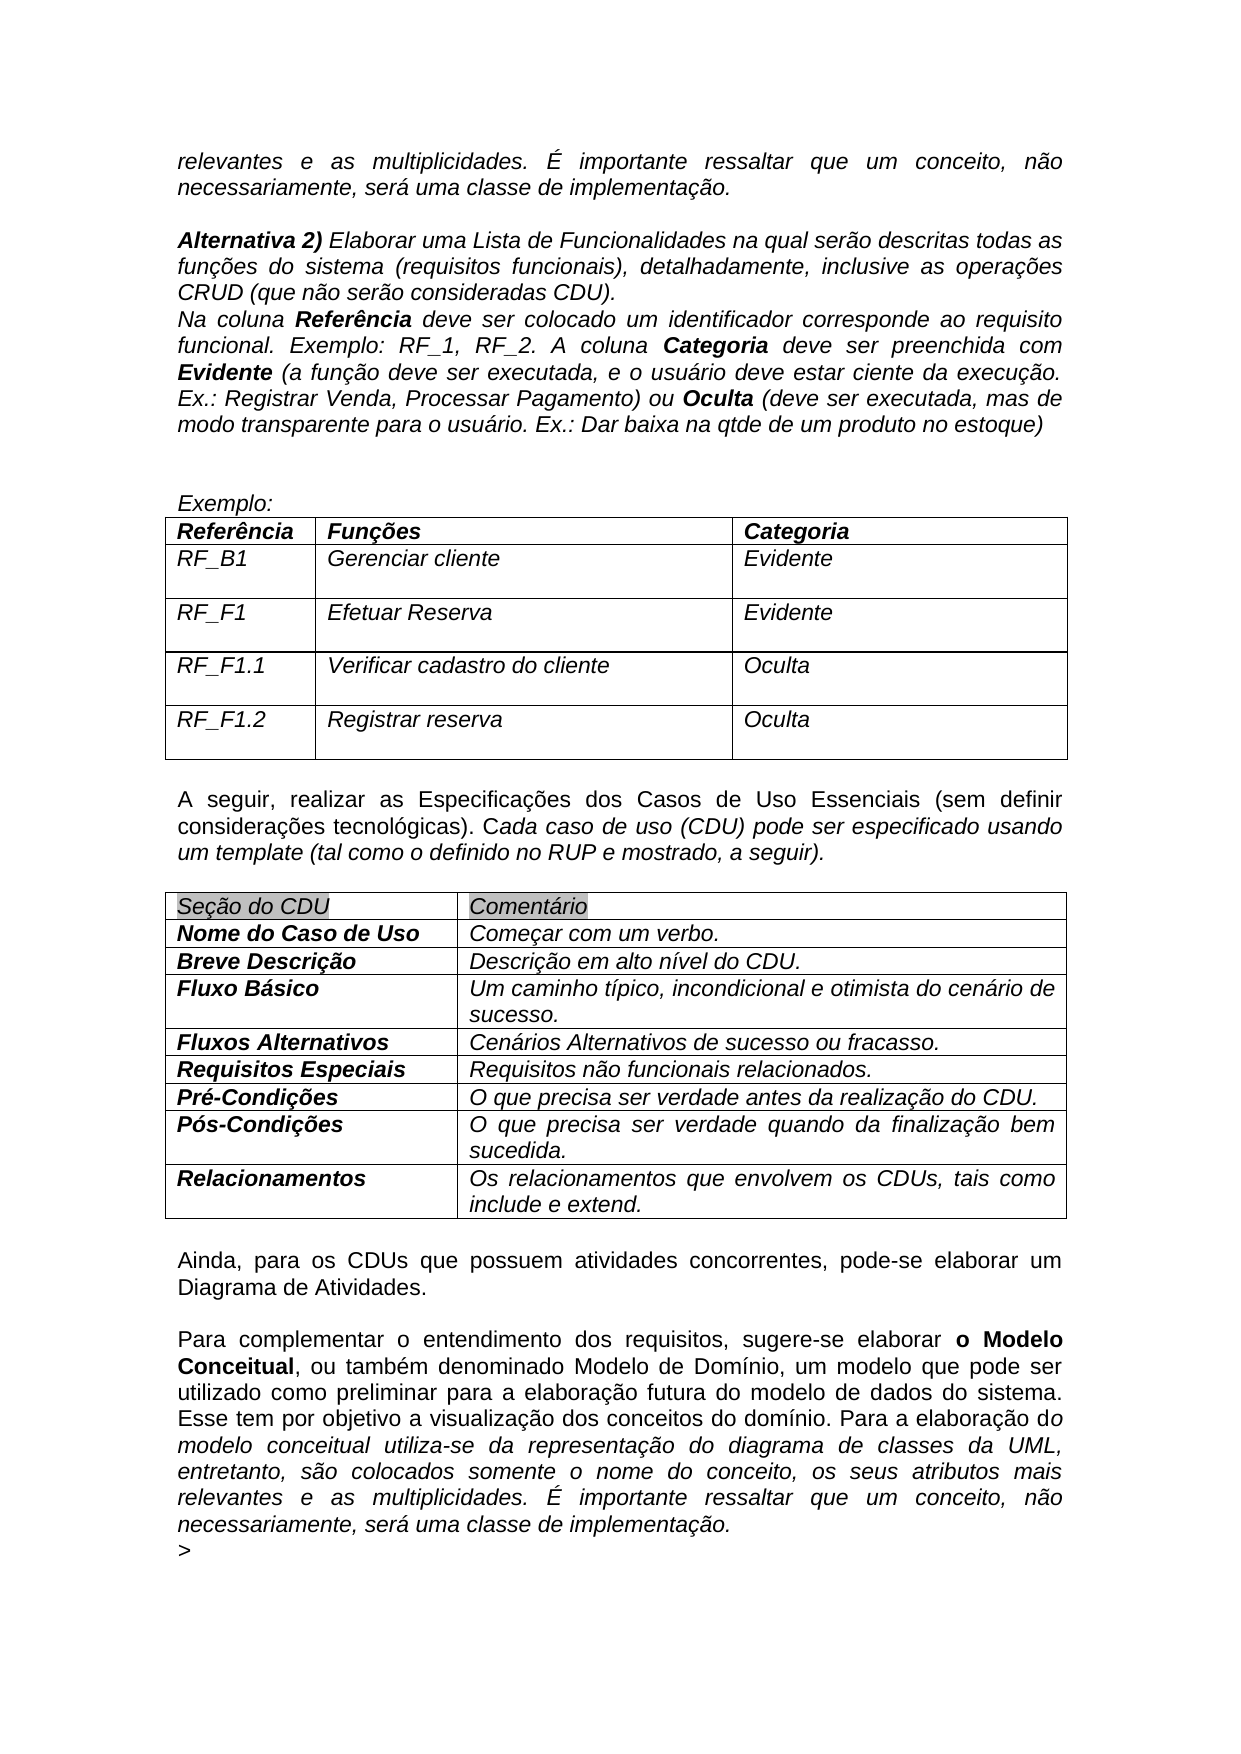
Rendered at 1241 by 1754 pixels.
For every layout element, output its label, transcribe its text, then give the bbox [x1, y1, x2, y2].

text Para complementar o entendimento dos requisitos, sugere-se elaborar o Modelo Conceitual, ou também denominado Modelo de Domínio, um modelo que pode ser utilizado como preliminar para a elaboração futura do modelo de dados do sistema. Esse tem por objetivo a visualização dos conceitos do domínio. Para a elaboração do modelo conceitual utiliza-se da representação do diagrama de classes da UML, entretanto, são colocados somente o nome do conceito, os seus atributos mais relevantes e as multiplicidades. É importante ressaltar que um conceito, não necessariamente, será uma classe de implementação. [177, 1326, 1063, 1537]
table_cell Requisitos Especiais [166, 1056, 457, 1082]
table_cell Evidente [733, 545, 1067, 598]
table_cell RF_F1.1 [166, 653, 315, 705]
table_cell Relacionamentos [166, 1165, 457, 1217]
table_cell Oculta [733, 653, 1067, 705]
table_cell Evidente [733, 599, 1067, 651]
text relevantes e as multiplicidades. É importante ressaltar que um conceito, não necessariamente, será uma classe de implementação. [177, 148, 1063, 200]
text Ainda, para os CDUs que possuem atividades concorrentes, pode-se elaborar um Diagrama de Atividades. [177, 1247, 1063, 1300]
text Exemplo: [177, 490, 1063, 517]
table_header Seção do CDU [166, 893, 457, 919]
table_cell O que precisa ser verdade quando da finalização bem sucedida. [458, 1111, 1066, 1164]
table_cell Breve Descrição [166, 948, 457, 974]
table_cell RF_F1 [166, 599, 315, 651]
table_cell Cenários Alternativos de sucesso ou fracasso. [458, 1029, 1066, 1055]
text Alternativa 2) Elaborar uma Lista de Funcionalidades na qual serão descritas todas as funções do sistema (requisitos funcionais), detalhadamente, inclusive as operações CRUD (que não serão consideradas CDU). [177, 227, 1063, 306]
table_cell Começar com um verbo. [458, 920, 1066, 947]
table_cell Os relacionamentos que envolvem os CDUs, tais como include e extend. [458, 1165, 1066, 1217]
table_cell Fluxo Básico [166, 975, 457, 1028]
table_cell Descrição em alto nível do CDU. [458, 948, 1066, 974]
table_header Referência [166, 518, 315, 544]
table_cell Efetuar Reserva [316, 599, 732, 651]
table_header Categoria [733, 518, 1067, 544]
table_cell Nome do Caso de Uso [166, 920, 457, 947]
table_cell Requisitos não funcionais relacionados. [458, 1056, 1066, 1082]
table_cell Pré-Condições [166, 1084, 457, 1110]
text Na coluna Referência deve ser colocado um identificador corresponde ao requisito funcional. Exemplo: RF_1, RF_2. A coluna Categoria deve ser preenchida com Evidente (a função deve ser executada, e o usuário deve estar ciente da execução. Ex.: Registrar Venda, Processar Pagamento) ou Oculta (deve ser executada, mas de modo transparente para o usuário. Ex.: Dar baixa na qtde de um produto no estoque) [177, 306, 1063, 437]
table_cell O que precisa ser verdade antes da realização do CDU. [458, 1084, 1066, 1110]
table_header Comentário [458, 893, 1066, 919]
table_cell RF_B1 [166, 545, 315, 598]
text A seguir, realizar as Especificações dos Casos de Uso Essenciais (sem definir considerações tecnológicas). Cada caso de uso (CDU) pode ser especificado usando um template (tal como o definido no RUP e mostrado, a seguir). [177, 786, 1063, 865]
table_cell Um caminho típico, incondicional e otimista do cenário de sucesso. [458, 975, 1066, 1028]
table_cell Pós-Condições [166, 1111, 457, 1164]
table_cell RF_F1.2 [166, 706, 315, 759]
table_header Funções [316, 518, 732, 544]
table_cell Gerenciar cliente [316, 545, 732, 598]
text > [177, 1537, 1063, 1563]
table_cell Oculta [733, 706, 1067, 759]
table_cell Verificar cadastro do cliente [316, 653, 732, 705]
table_cell Fluxos Alternativos [166, 1029, 457, 1055]
table_cell Registrar reserva [316, 706, 732, 759]
